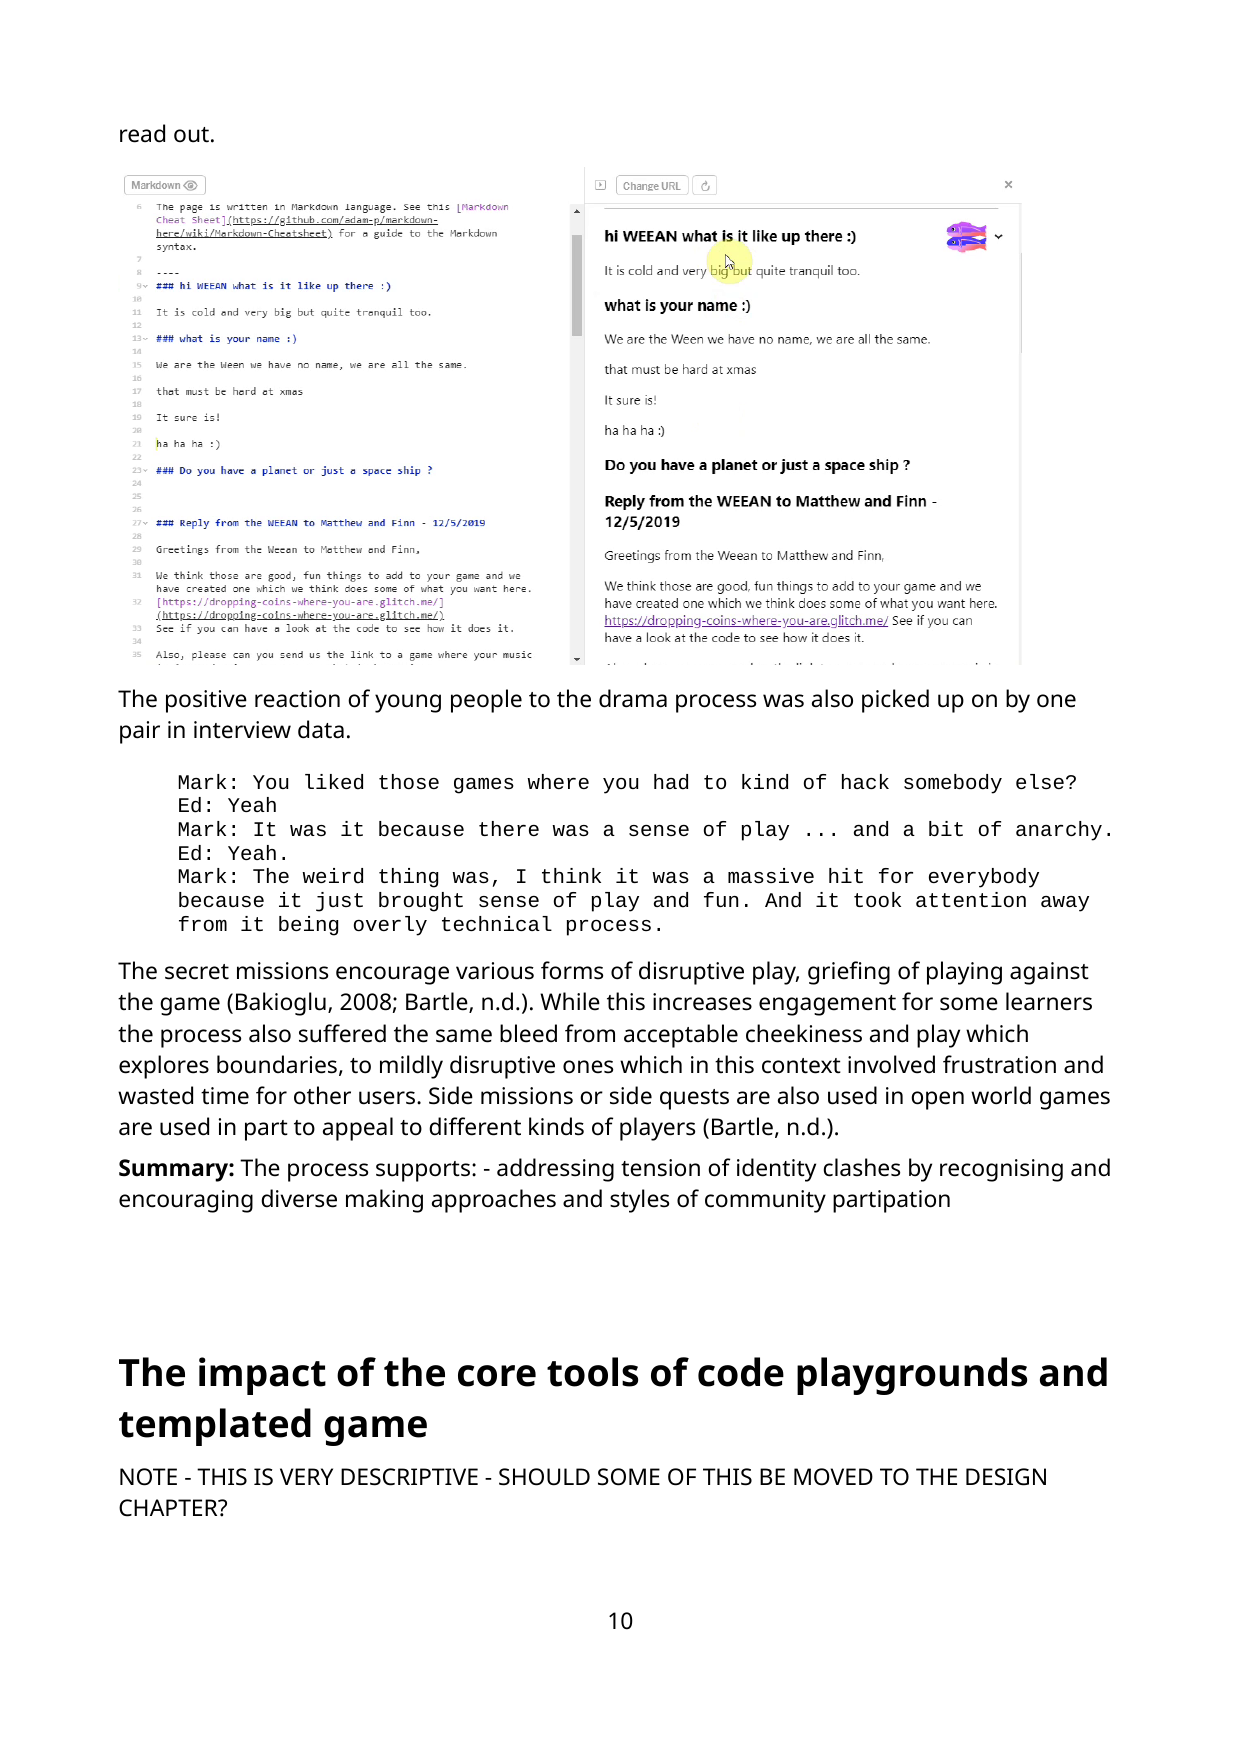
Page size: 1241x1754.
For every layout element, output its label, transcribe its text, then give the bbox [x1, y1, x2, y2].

text NOTE - THIS IS VERY DESCRIPTIVE - SHOULD SOME OF THIS BE MOVED TO THE DESIGN CHAPTER? [118, 1461, 1122, 1523]
text read out. [118, 118, 1122, 149]
text The positive reaction of young people to the drama process was also picked up on by one pair in interview data. [118, 683, 1122, 745]
picture [118, 167, 1022, 665]
text Summary: The process supports: - addressing tension of identity clashes by recognising and encouraging diverse making approaches and styles of community partipation [118, 1151, 1122, 1214]
text The secret missions encourage various forms of disruptive play, griefing of playing against the game (Bakioglu, 2008; Bartle, n.d.). While this increases engagement for some learners the process also suffered the same bleed from acceptable cheekiness and play which explores boundaries, to mildly disruptive ones which in this context involved frustration and wasted time for other users. Side missions or side quests are also used in open world games are used in part to appeal to different kinds of players (Bartle, n.d.). [118, 955, 1122, 1142]
text Mark: You liked those games where you had to kind of hack somebody else? [177, 772, 1122, 795]
text Ed: Yeah [177, 795, 1122, 819]
subtitle The impact of the core tools of code playgrounds and templated game [118, 1346, 1122, 1448]
text Ed: Yeah. [177, 843, 1122, 866]
text Mark: The weird thing was, I think it was a massive hit for everybody because it just brought sense of play and fun. And it took attention away from it being overly technical process. [177, 866, 1122, 937]
text Mark: It was it because there was a sense of play ... and a bit of anarchy. [177, 819, 1122, 843]
